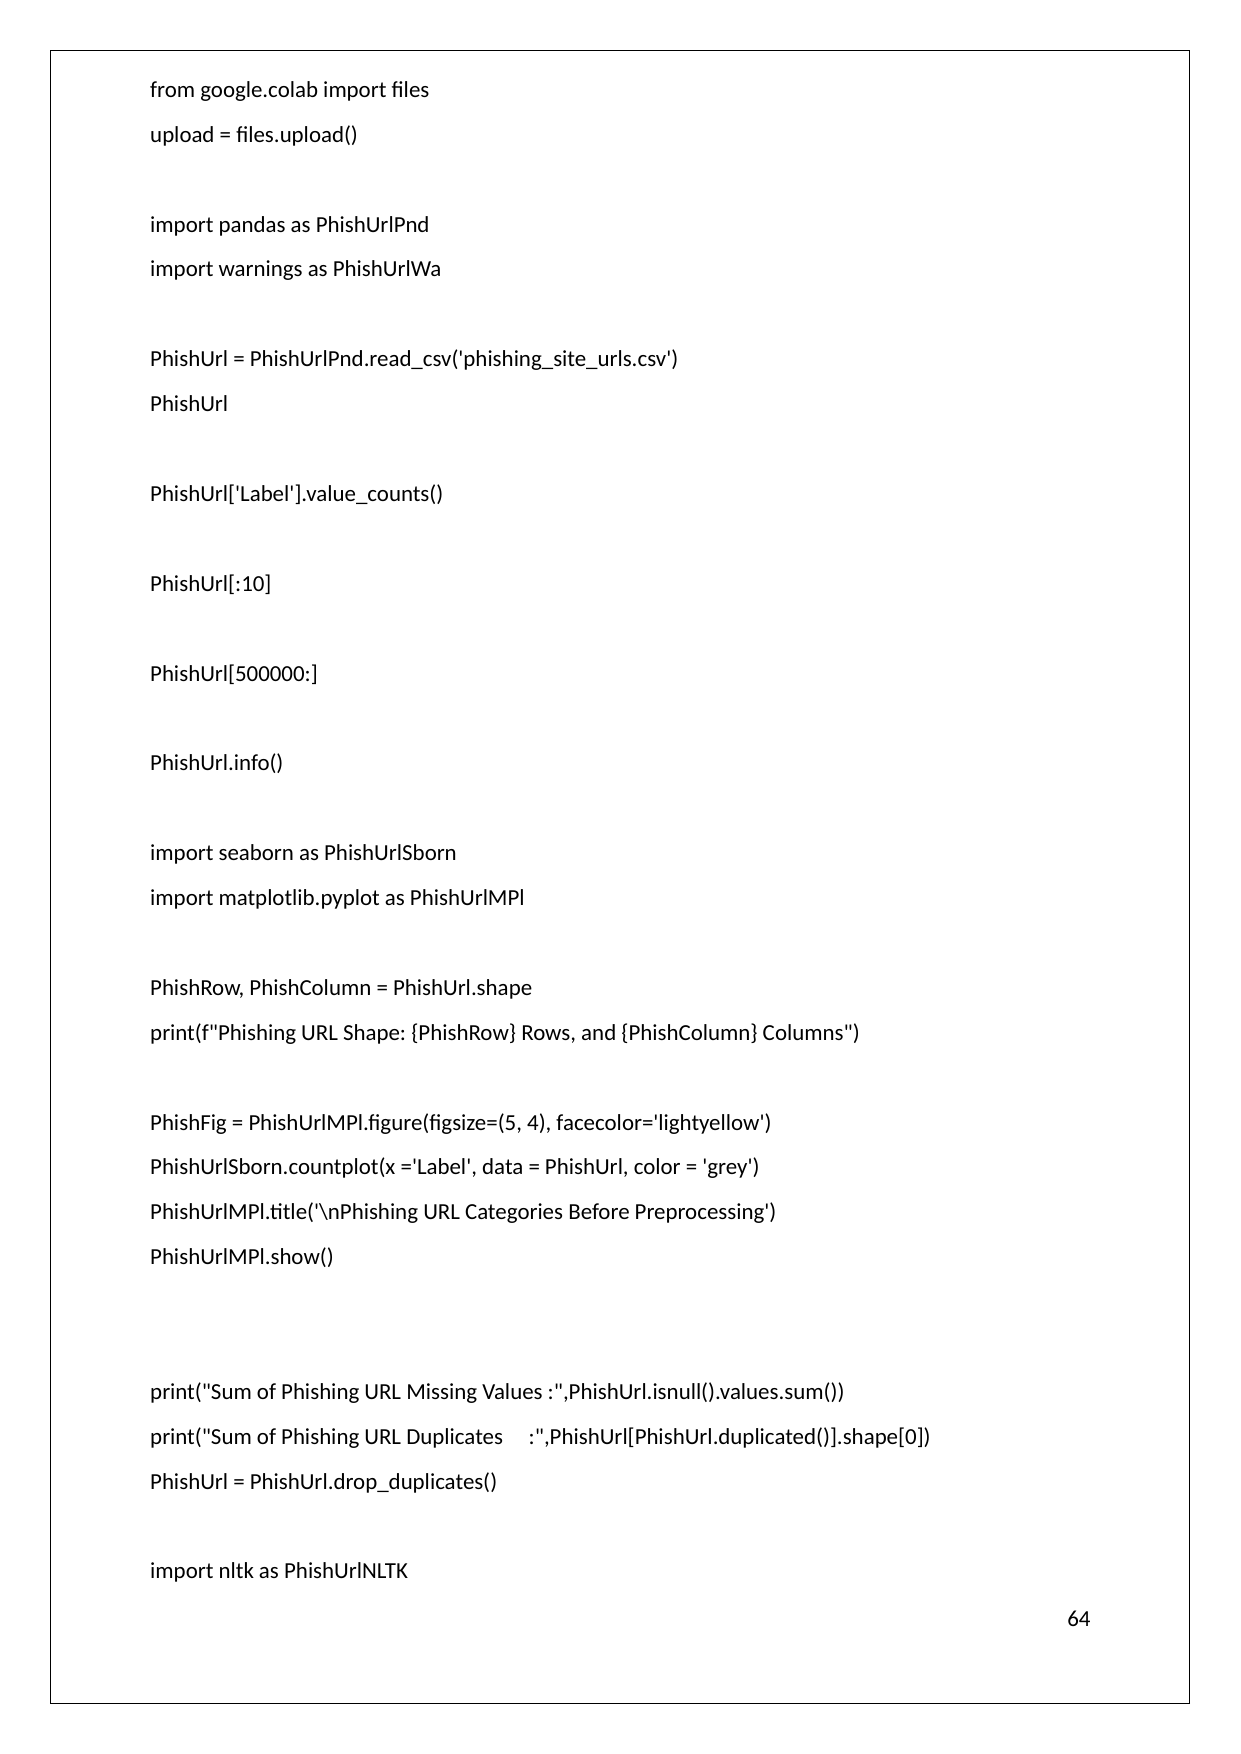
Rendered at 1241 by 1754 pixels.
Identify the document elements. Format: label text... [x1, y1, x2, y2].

text PhishUrl[:10] [150, 569, 1090, 597]
text PhishUrl = PhishUrl.drop_duplicates() [150, 1467, 1090, 1495]
text PhishUrlMPl.show() [150, 1242, 1090, 1270]
text PhishUrl.info() [150, 748, 1090, 776]
text PhishRow, PhishColumn = PhishUrl.shape [150, 973, 1090, 1001]
text import pandas as PhishUrlPnd [150, 210, 1090, 238]
text import matplotlib.pyplot as PhishUrlMPl [150, 883, 1090, 911]
text PhishUrl [150, 389, 1090, 417]
text PhishUrlSborn.countplot(x ='Label', data = PhishUrl, color = 'grey') [150, 1152, 1090, 1181]
text from google.colab import files [150, 75, 1090, 103]
text upload = files.upload() [150, 120, 1090, 148]
text PhishUrl['Label'].value_counts() [150, 479, 1090, 507]
text PhishFig = PhishUrlMPl.figure(figsize=(5, 4), facecolor='lightyellow') [150, 1108, 1090, 1136]
text PhishUrl[500000:] [150, 659, 1090, 687]
text import nltk as PhishUrlNLTK [150, 1557, 1090, 1584]
text print(f"Phishing URL Shape: {PhishRow} Rows, and {PhishColumn} Columns") [150, 1018, 1090, 1046]
text print("Sum of Phishing URL Missing Values :",PhishUrl.isnull().values.sum()) [150, 1377, 1090, 1405]
text PhishUrl = PhishUrlPnd.read_csv('phishing_site_urls.csv') [150, 344, 1090, 372]
text PhishUrlMPl.title('\nPhishing URL Categories Before Preprocessing') [150, 1197, 1090, 1225]
text print("Sum of Phishing URL Duplicates :",PhishUrl[PhishUrl.duplicated()].shape[0]) [150, 1422, 1090, 1450]
text import seaborn as PhishUrlSborn [150, 838, 1090, 866]
text import warnings as PhishUrlWa [150, 254, 1090, 283]
